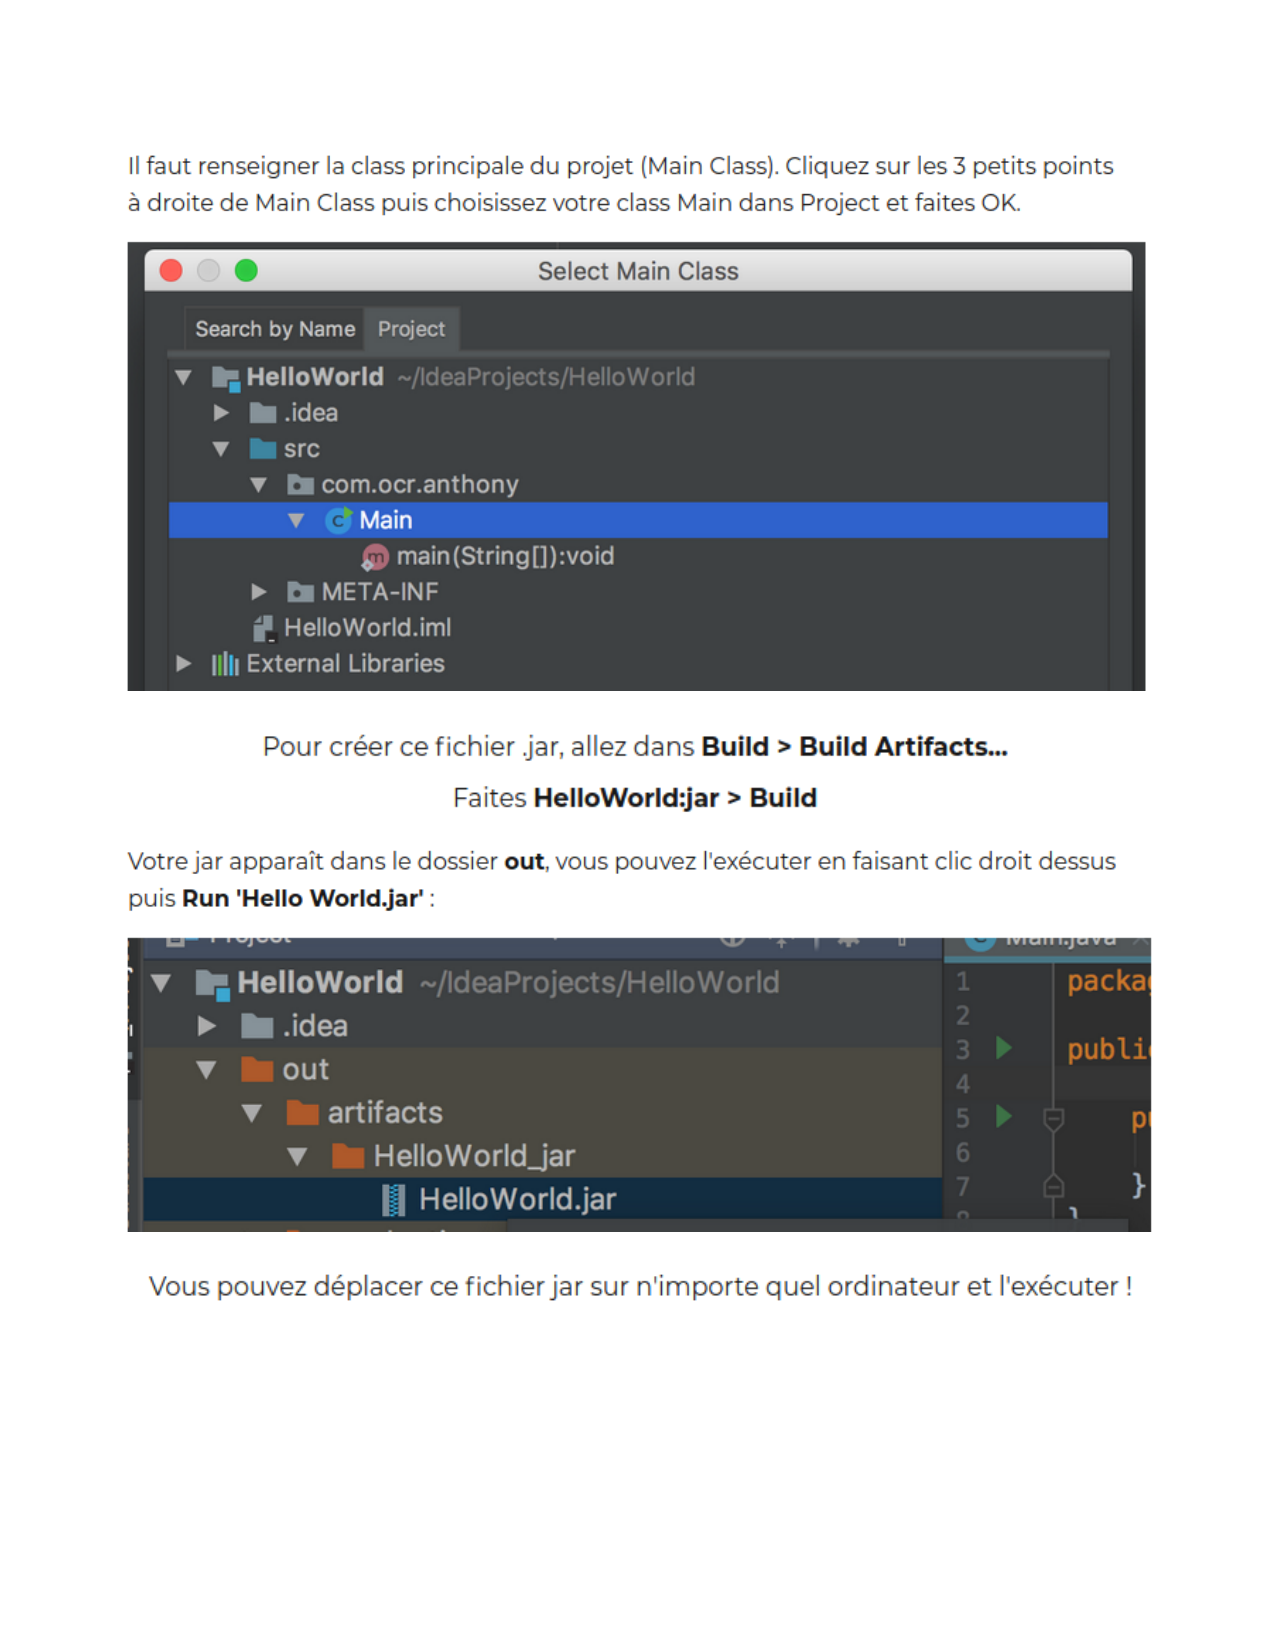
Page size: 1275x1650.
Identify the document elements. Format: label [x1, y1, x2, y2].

picture [118, 146, 1157, 691]
picture [118, 834, 1157, 1232]
picture [250, 719, 1025, 769]
picture [129, 1260, 1146, 1315]
picture [445, 777, 830, 820]
